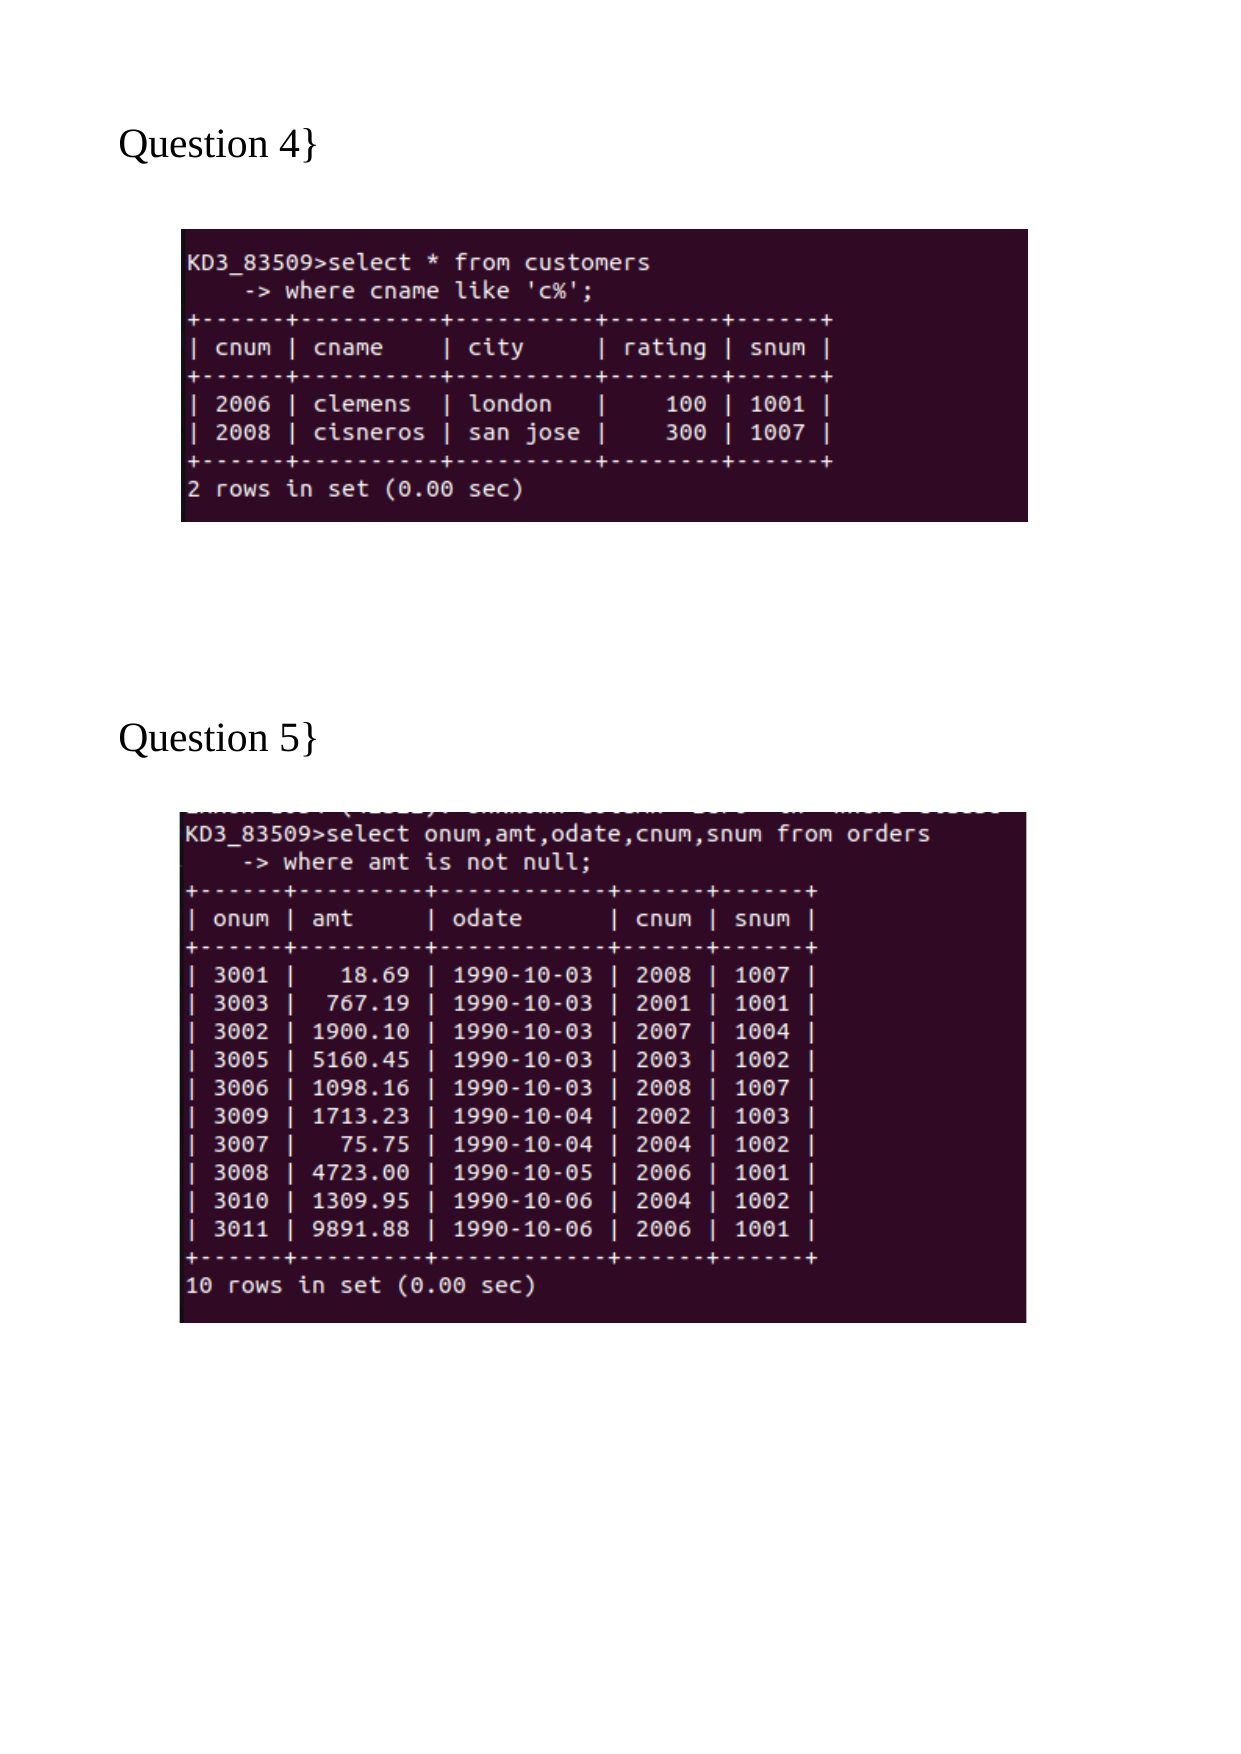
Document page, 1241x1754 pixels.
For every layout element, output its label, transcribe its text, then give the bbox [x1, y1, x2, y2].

text Question 4} [118, 118, 1122, 166]
picture [181, 229, 1028, 522]
text Question 5} [118, 713, 1122, 761]
picture [179, 812, 1027, 1323]
